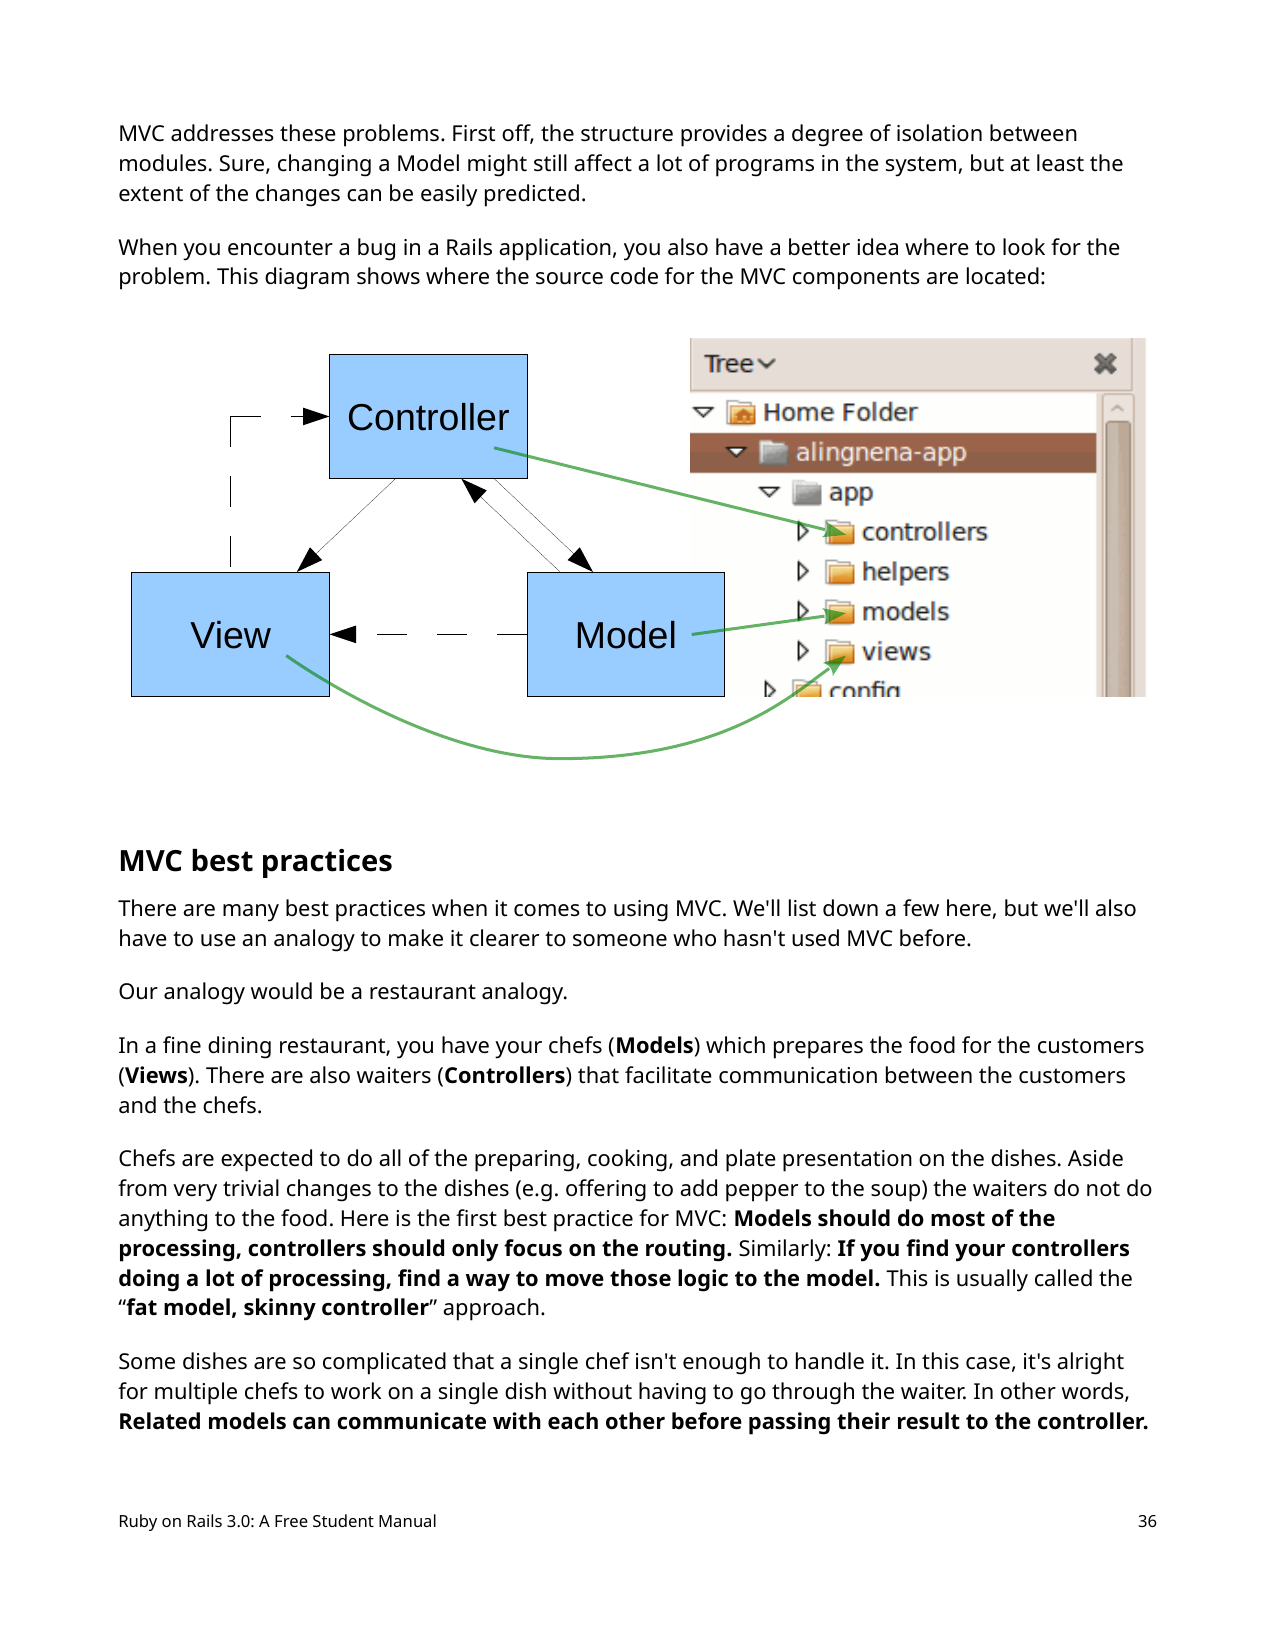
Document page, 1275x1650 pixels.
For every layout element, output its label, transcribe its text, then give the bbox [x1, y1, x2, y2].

text When you encounter a bug in a Rails application, you also have a better idea where to look for the problem. This diagram shows where the source code for the MVC components are located: [118, 231, 1157, 291]
text In a fine dining restaurant, you have your chefs (Models) which prepares the food for the customers (Views). There are also waiters (Controllers) that facilitate communication between the customers and the chefs. [118, 1030, 1157, 1119]
text Chefs are expected to do all of the preparing, cooking, and plate presentation on the dishes. Aside from very trivial changes to the dishes (e.g. offering to add pepper to the soup) the waiters do not do anything to the food. Here is the first best practice for MVC: Models should do most of the processing, controllers should only focus on the routing. Similarly: If you find your controllers doing a lot of processing, find a way to move those logic to the model. This is usually called the “fat model, skinny controller” approach. [118, 1143, 1157, 1322]
picture [690, 338, 1148, 697]
text There are many best practices when it comes to using MVC. We'll list down a few here, but we'll also have to use an analogy to make it clearer to someone who hasn't used MVC before. [118, 893, 1157, 952]
text Our analogy would be a restaurant analogy. [118, 976, 1157, 1006]
text MVC addresses these problems. First off, the structure provides a degree of isolation between modules. Sure, changing a Model might still affect a lot of programs in the system, but at least the extent of the changes can be easily predicted. [118, 118, 1157, 207]
subtitle MVC best practices [118, 841, 1157, 880]
text Some dishes are so complicated that a single chef isn't enough to handle it. In this case, it's alright for multiple chefs to work on a single dish without having to go through the waiter. In other words, Related models can communicate with each other before passing their result to the controller. [118, 1346, 1157, 1436]
